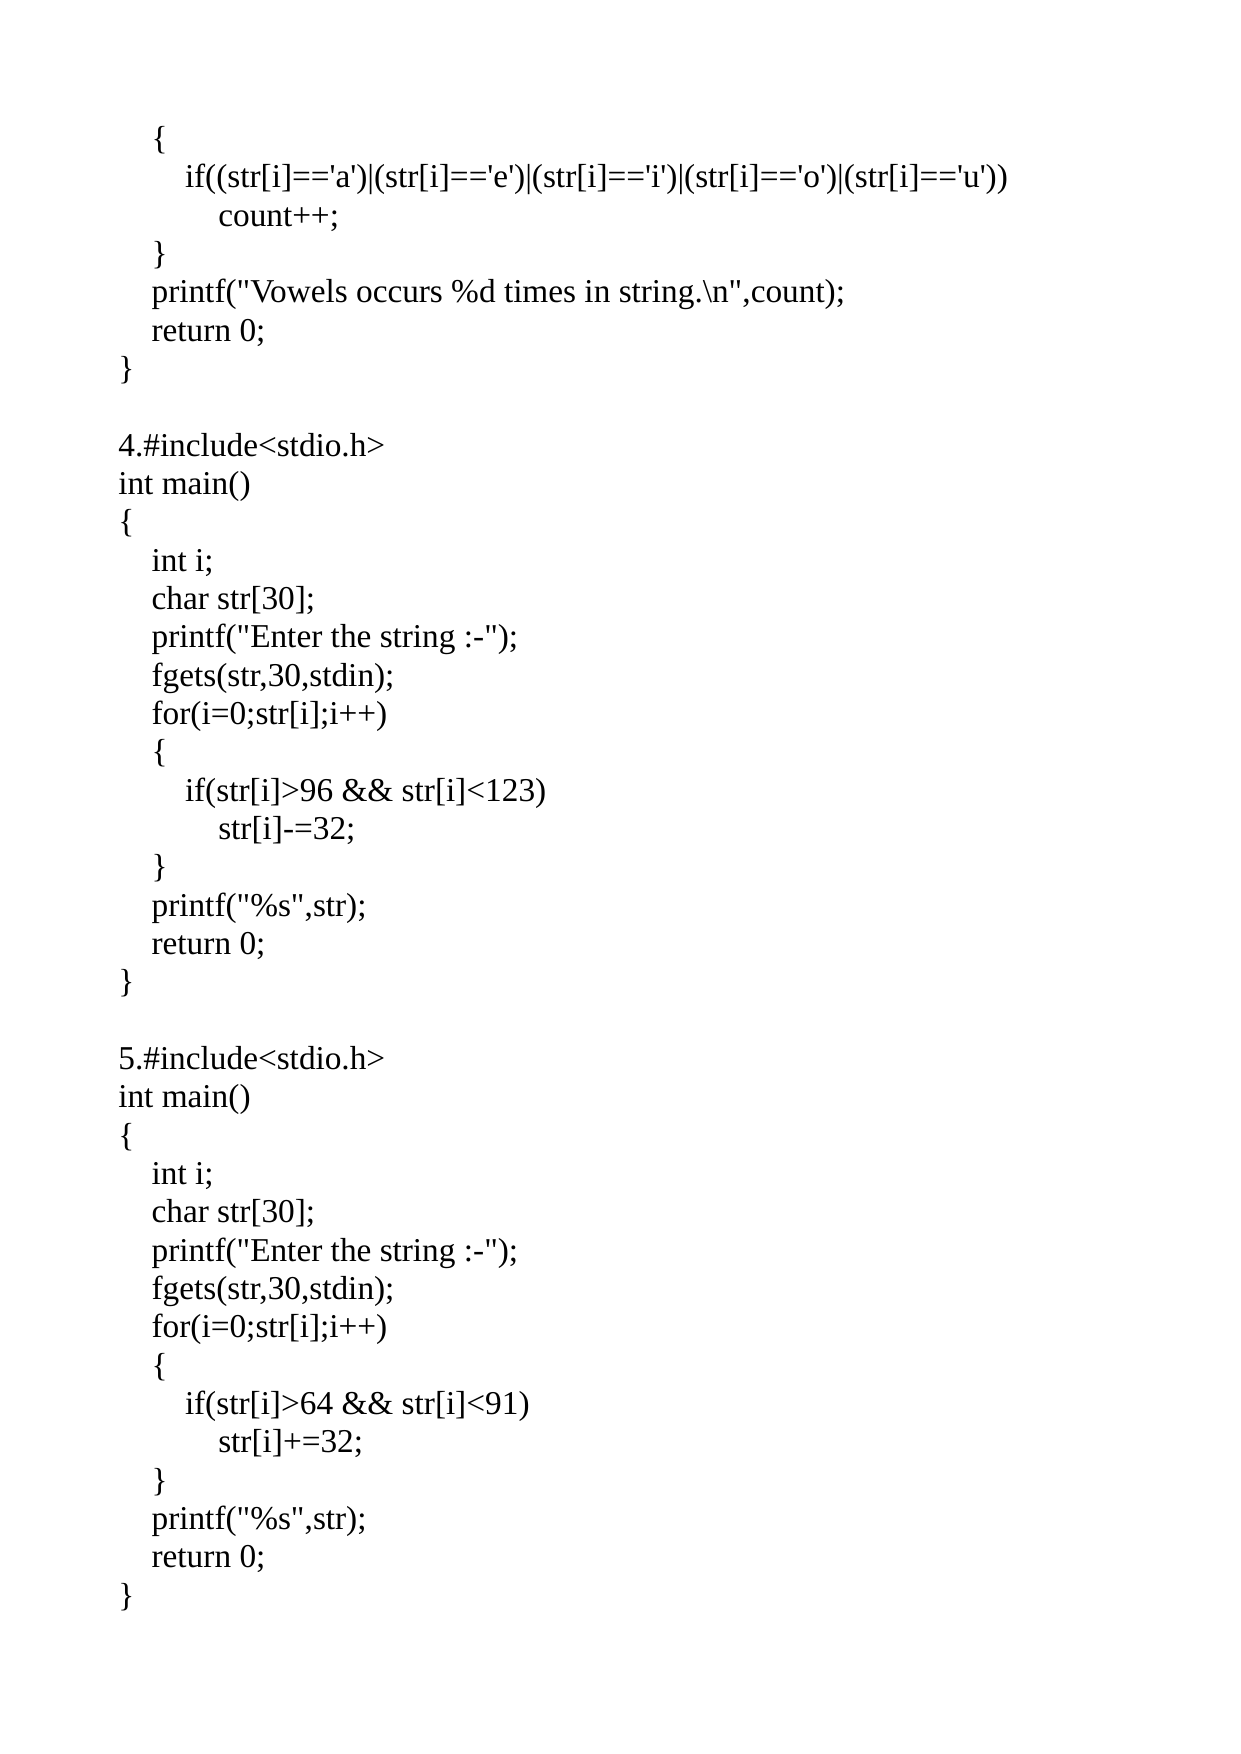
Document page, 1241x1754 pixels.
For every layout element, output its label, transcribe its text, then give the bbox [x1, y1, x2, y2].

text 5.#include<stdio.h> [118, 1038, 1122, 1076]
text { [118, 731, 1122, 770]
text } [118, 348, 1122, 386]
text int main() [118, 463, 1122, 501]
text { [118, 1345, 1122, 1383]
text str[i]+=32; [118, 1421, 1122, 1460]
text { [118, 118, 1122, 156]
text for(i=0;str[i];i++) [118, 693, 1122, 731]
text { [118, 1115, 1122, 1153]
text return 0; [118, 310, 1122, 348]
text int i; [118, 1153, 1122, 1191]
text printf("%s",str); [118, 885, 1122, 923]
text char str[30]; [118, 1191, 1122, 1230]
text printf("Enter the string :-"); [118, 616, 1122, 655]
text str[i]-=32; [118, 808, 1122, 846]
text printf("Vowels occurs %d times in string.\n",count); [118, 271, 1122, 310]
text } [118, 1460, 1122, 1498]
text printf("%s",str); [118, 1498, 1122, 1536]
text { [118, 501, 1122, 540]
text } [118, 846, 1122, 885]
text return 0; [118, 923, 1122, 961]
text return 0; [118, 1536, 1122, 1575]
text if(str[i]>96 && str[i]<123) [118, 770, 1122, 808]
text int main() [118, 1076, 1122, 1115]
text fgets(str,30,stdin); [118, 1268, 1122, 1306]
text char str[30]; [118, 578, 1122, 616]
text count++; [118, 195, 1122, 233]
text for(i=0;str[i];i++) [118, 1306, 1122, 1345]
text 4.#include<stdio.h> [118, 425, 1122, 463]
text if((str[i]=='a')|(str[i]=='e')|(str[i]=='i')|(str[i]=='o')|(str[i]=='u')) [118, 156, 1122, 195]
text if(str[i]>64 && str[i]<91) [118, 1383, 1122, 1421]
text int i; [118, 540, 1122, 578]
text } [118, 233, 1122, 271]
text fgets(str,30,stdin); [118, 655, 1122, 693]
text printf("Enter the string :-"); [118, 1230, 1122, 1268]
text } [118, 961, 1122, 1000]
text } [118, 1575, 1122, 1613]
